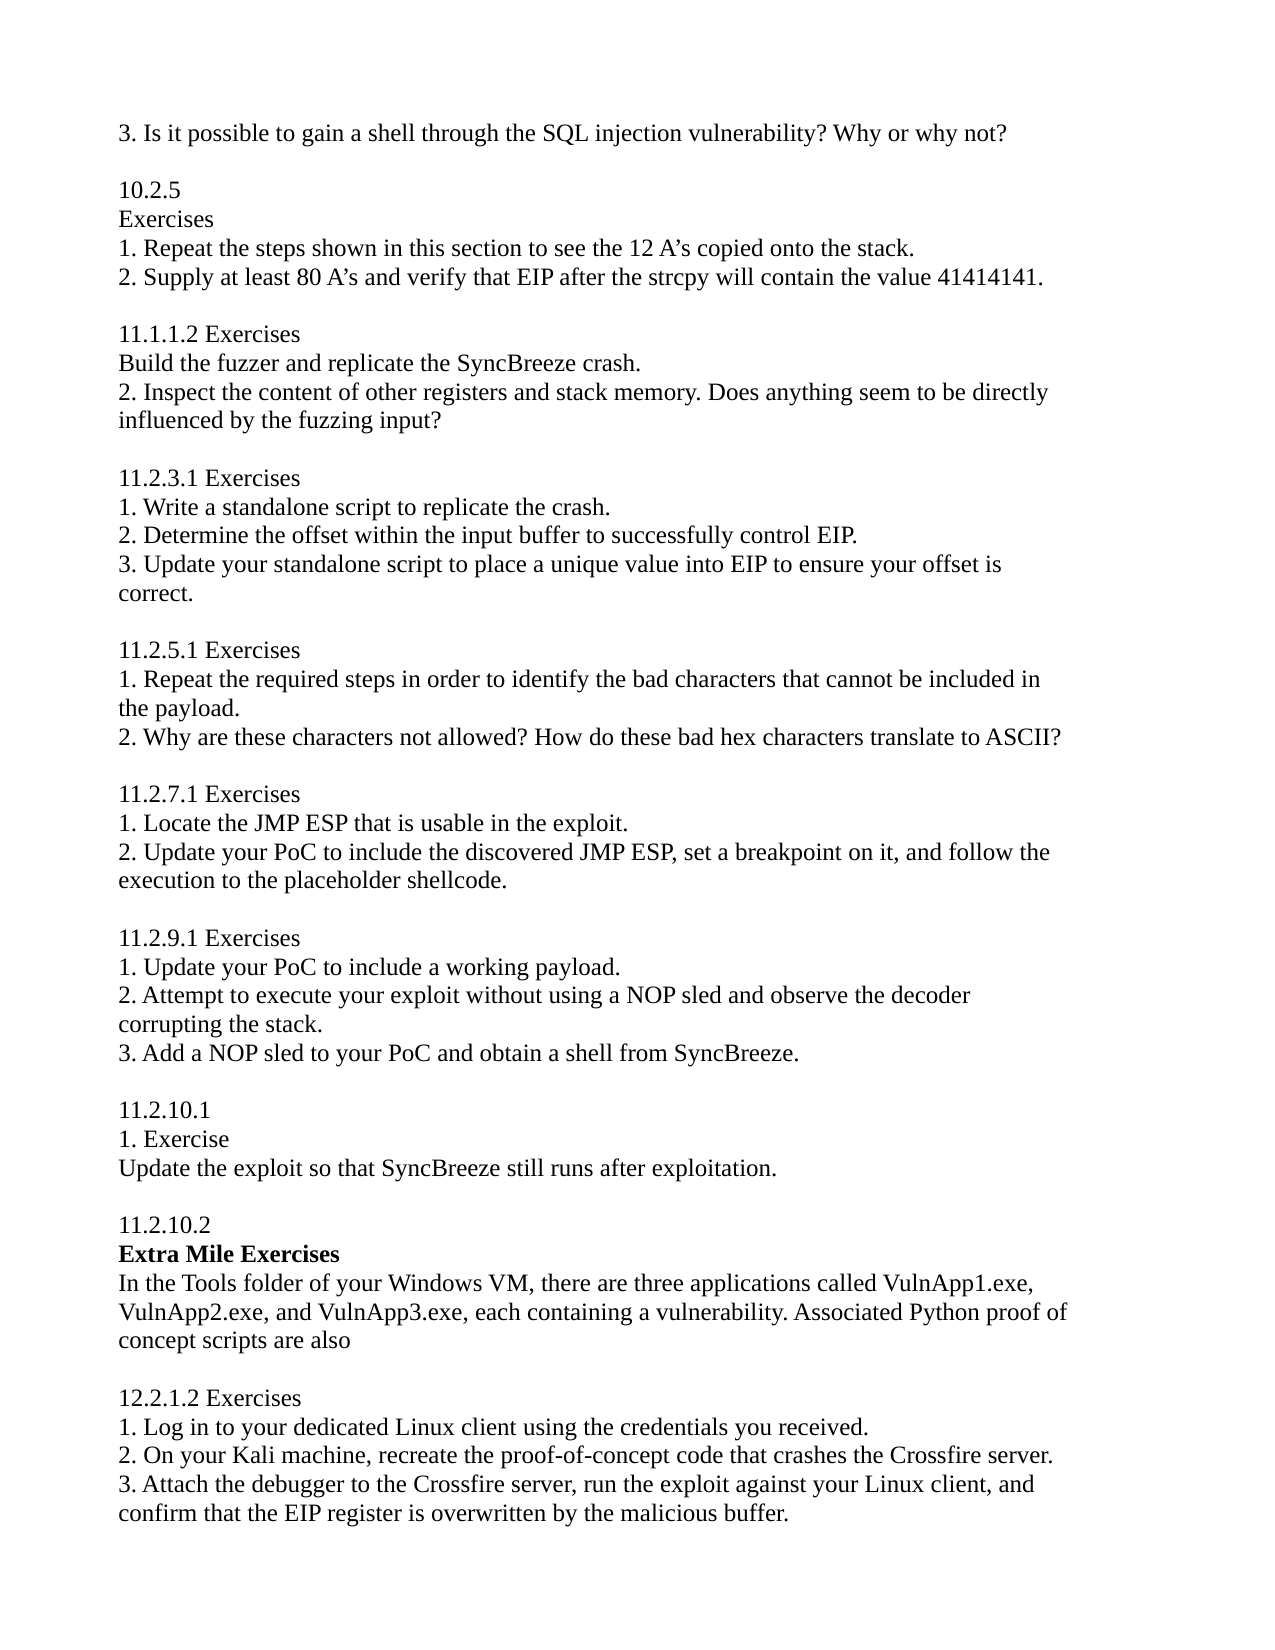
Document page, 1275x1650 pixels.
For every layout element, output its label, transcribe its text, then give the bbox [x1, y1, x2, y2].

text Update the exploit so that SyncBreeze still runs after exploitation. [118, 1153, 1157, 1182]
text 3. Is it possible to gain a shell through the SQL injection vulnerability? Why or why not? [118, 118, 1157, 147]
text 11.2.5.1 Exercises [118, 636, 1157, 664]
text 3. Attach the debugger to the Crossfire server, run the exploit against your Linux client, and [118, 1469, 1157, 1498]
text influenced by the fuzzing input? [118, 406, 1157, 434]
text execution to the placeholder shellcode. [118, 866, 1157, 894]
text 2. On your Kali machine, recreate the proof-of-concept code that crashes the Crossfire server. [118, 1441, 1157, 1469]
text 1. Repeat the steps shown in this section to see the 12 A’s copied onto the stack. [118, 233, 1157, 262]
text 1. Update your PoC to include a working payload. [118, 952, 1157, 981]
text 10.2.5 [118, 176, 1157, 204]
text the payload. [118, 693, 1157, 722]
text 11.2.10.1 [118, 1096, 1157, 1124]
text 11.2.3.1 Exercises [118, 463, 1157, 492]
text 2. Supply at least 80 A’s and verify that EIP after the strcpy will contain the value 41414141. [118, 262, 1157, 291]
text 3. Add a NOP sled to your PoC and obtain a shell from SyncBreeze. [118, 1038, 1157, 1067]
text concept scripts are also [118, 1326, 1157, 1354]
text 1. Repeat the required steps in order to identify the bad characters that cannot be included in [118, 664, 1157, 693]
text 11.2.10.2 [118, 1211, 1157, 1239]
text VulnApp2.exe, and VulnApp3.exe, each containing a vulnerability. Associated Python proof of [118, 1297, 1157, 1326]
text 2. Determine the offset within the input buffer to successfully control EIP. [118, 521, 1157, 549]
text 3. Update your standalone script to place a unique value into EIP to ensure your offset is [118, 549, 1157, 578]
text 11.1.1.2 Exercises [118, 319, 1157, 348]
text 1. Exercise [118, 1124, 1157, 1153]
text Build the fuzzer and replicate the SyncBreeze crash. [118, 348, 1157, 377]
text 2. Attempt to execute your exploit without using a NOP sled and observe the decoder [118, 981, 1157, 1009]
text Exercises [118, 204, 1157, 233]
text 11.2.9.1 Exercises [118, 923, 1157, 952]
text 11.2.7.1 Exercises [118, 779, 1157, 808]
text In the Tools folder of your Windows VM, there are three applications called VulnApp1.exe, [118, 1268, 1157, 1297]
text 1. Write a standalone script to replicate the crash. [118, 492, 1157, 521]
text 2. Update your PoC to include the discovered JMP ESP, set a breakpoint on it, and follow the [118, 837, 1157, 866]
text corrupting the stack. [118, 1009, 1157, 1038]
text 2. Why are these characters not allowed? How do these bad hex characters translate to ASCII? [118, 722, 1157, 751]
text 2. Inspect the content of other registers and stack memory. Does anything seem to be directly [118, 377, 1157, 406]
text Extra Mile Exercises [118, 1239, 1157, 1268]
text correct. [118, 578, 1157, 607]
text confirm that the EIP register is overwritten by the malicious buffer. [118, 1498, 1157, 1527]
text 1. Log in to your dedicated Linux client using the credentials you received. [118, 1412, 1157, 1441]
text 12.2.1.2 Exercises [118, 1383, 1157, 1412]
text 1. Locate the JMP ESP that is usable in the exploit. [118, 808, 1157, 837]
